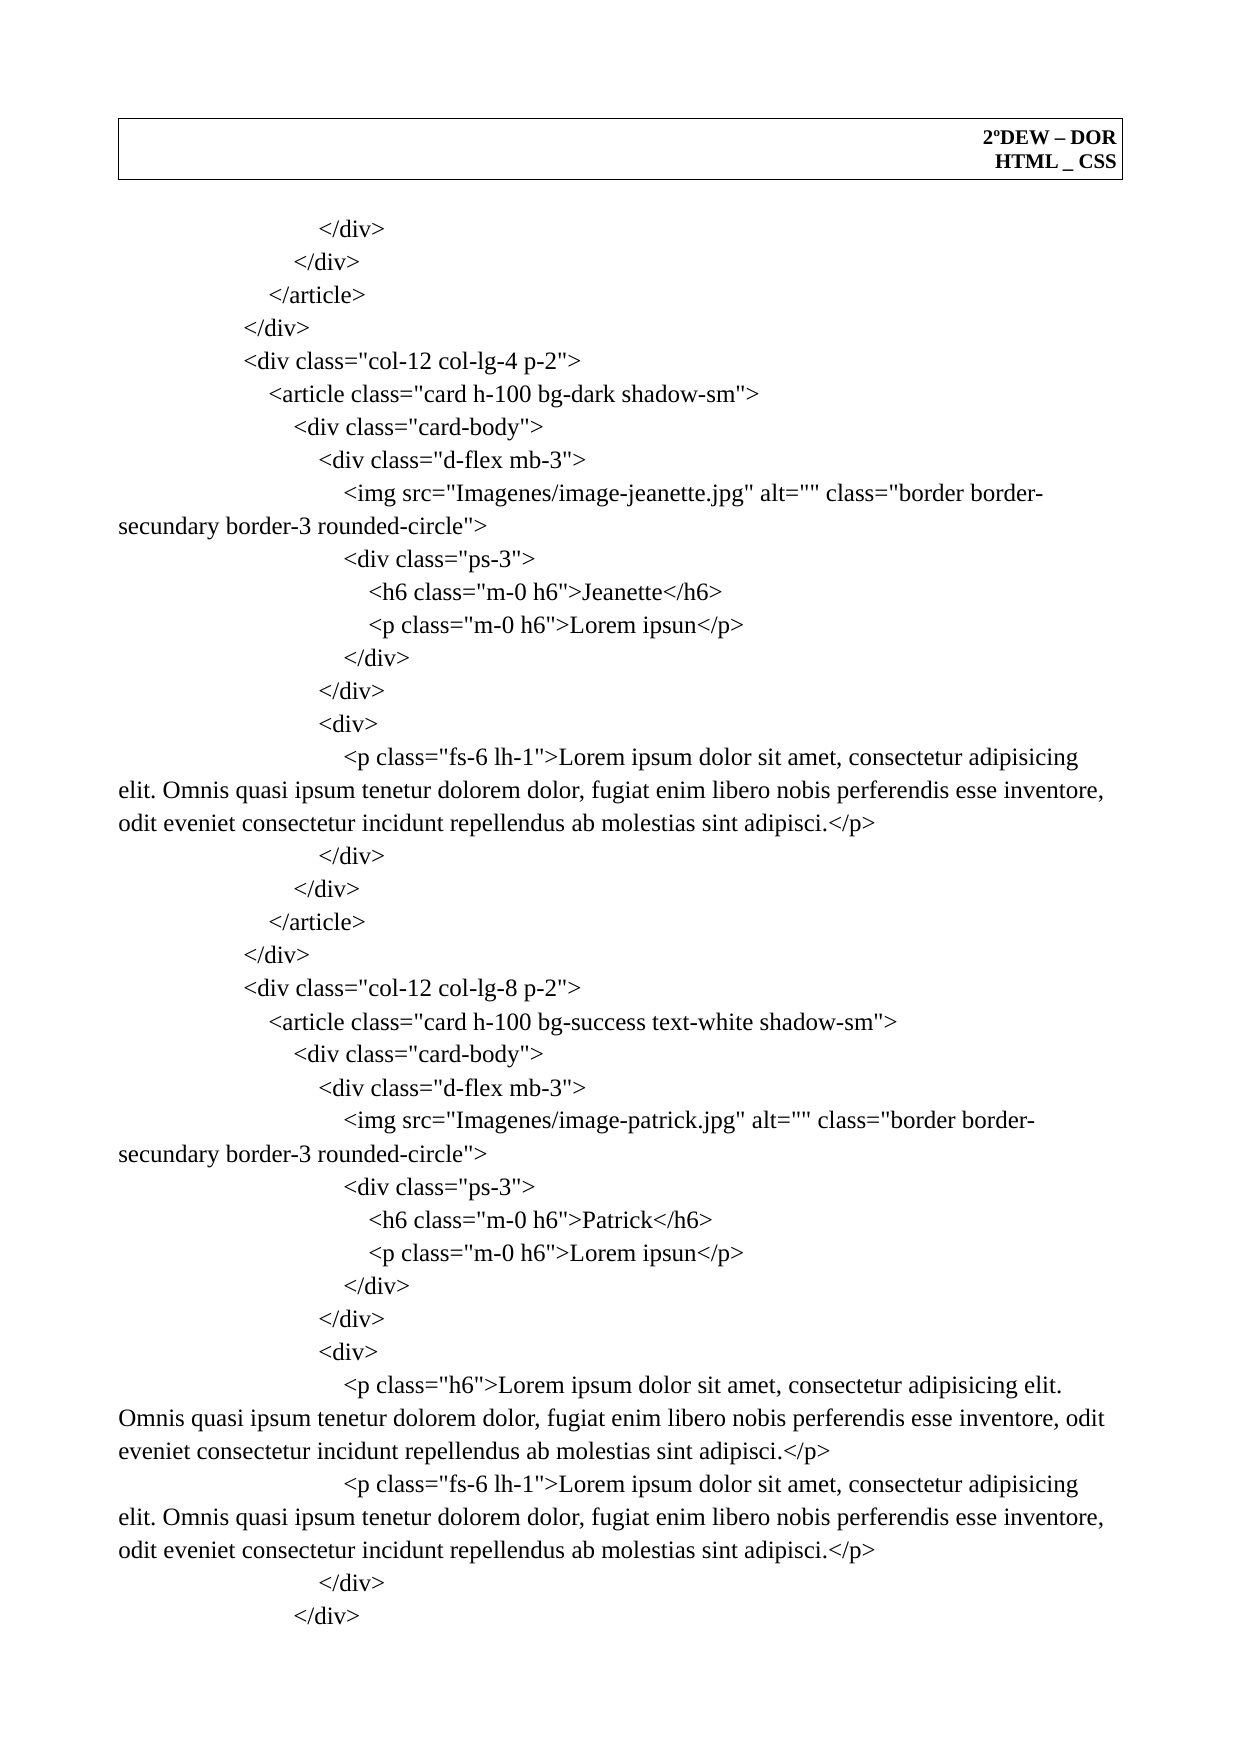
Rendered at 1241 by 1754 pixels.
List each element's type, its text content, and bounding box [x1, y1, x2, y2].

text </div> [118, 874, 1122, 903]
text <p class="m-0 h6">Lorem ipsun</p> [118, 610, 1122, 639]
text <div class="col-12 col-lg-4 p-2"> [118, 346, 1122, 375]
text <img src="Imagenes/image-jeanette.jpg" alt="" class="border border-secundary border-3 rounded-circle"> [118, 478, 1122, 540]
text </div> [118, 841, 1122, 870]
text <div class="card-body"> [118, 412, 1122, 441]
text </div> [118, 941, 1122, 969]
text <div class="d-flex mb-3"> [118, 1073, 1122, 1101]
text </article> [118, 907, 1122, 936]
text <article class="card h-100 bg-success text-white shadow-sm"> [118, 1007, 1122, 1035]
text <div> [118, 709, 1122, 738]
text <h6 class="m-0 h6">Jeanette</h6> [118, 577, 1122, 606]
text <div class="d-flex mb-3"> [118, 445, 1122, 474]
text </div> [118, 1304, 1122, 1332]
text <h6 class="m-0 h6">Patrick</h6> [118, 1205, 1122, 1233]
text </div> [118, 1271, 1122, 1299]
text </div> [118, 1568, 1122, 1597]
text <p class="m-0 h6">Lorem ipsun</p> [118, 1238, 1122, 1266]
text <div> [118, 1337, 1122, 1366]
text </div> [118, 1601, 1122, 1630]
text </div> [118, 676, 1122, 705]
text <div class="ps-3"> [118, 1172, 1122, 1200]
text </div> [118, 247, 1122, 276]
text <p class="h6">Lorem ipsum dolor sit amet, consectetur adipisicing elit. Omnis quasi ipsum tenetur dolorem dolor, fugiat enim libero nobis perferendis esse inventore, odit eveniet consectetur incidunt repellendus ab molestias sint adipisci.</p> [118, 1370, 1122, 1464]
text <article class="card h-100 bg-dark shadow-sm"> [118, 379, 1122, 408]
text <div class="ps-3"> [118, 544, 1122, 573]
text </article> [118, 280, 1122, 309]
text <img src="Imagenes/image-patrick.jpg" alt="" class="border border-secundary border-3 rounded-circle"> [118, 1106, 1122, 1167]
text </div> [118, 313, 1122, 342]
text </div> [118, 214, 1122, 243]
text </div> [118, 643, 1122, 672]
text <div class="card-body"> [118, 1039, 1122, 1068]
text <p class="fs-6 lh-1">Lorem ipsum dolor sit amet, consectetur adipisicing elit. Omnis quasi ipsum tenetur dolorem dolor, fugiat enim libero nobis perferendis esse inventore, odit eveniet consectetur incidunt repellendus ab molestias sint adipisci.</p> [118, 1469, 1122, 1564]
text <div class="col-12 col-lg-8 p-2"> [118, 973, 1122, 1002]
text <p class="fs-6 lh-1">Lorem ipsum dolor sit amet, consectetur adipisicing elit. Omnis quasi ipsum tenetur dolorem dolor, fugiat enim libero nobis perferendis esse inventore, odit eveniet consectetur incidunt repellendus ab molestias sint adipisci.</p> [118, 742, 1122, 837]
